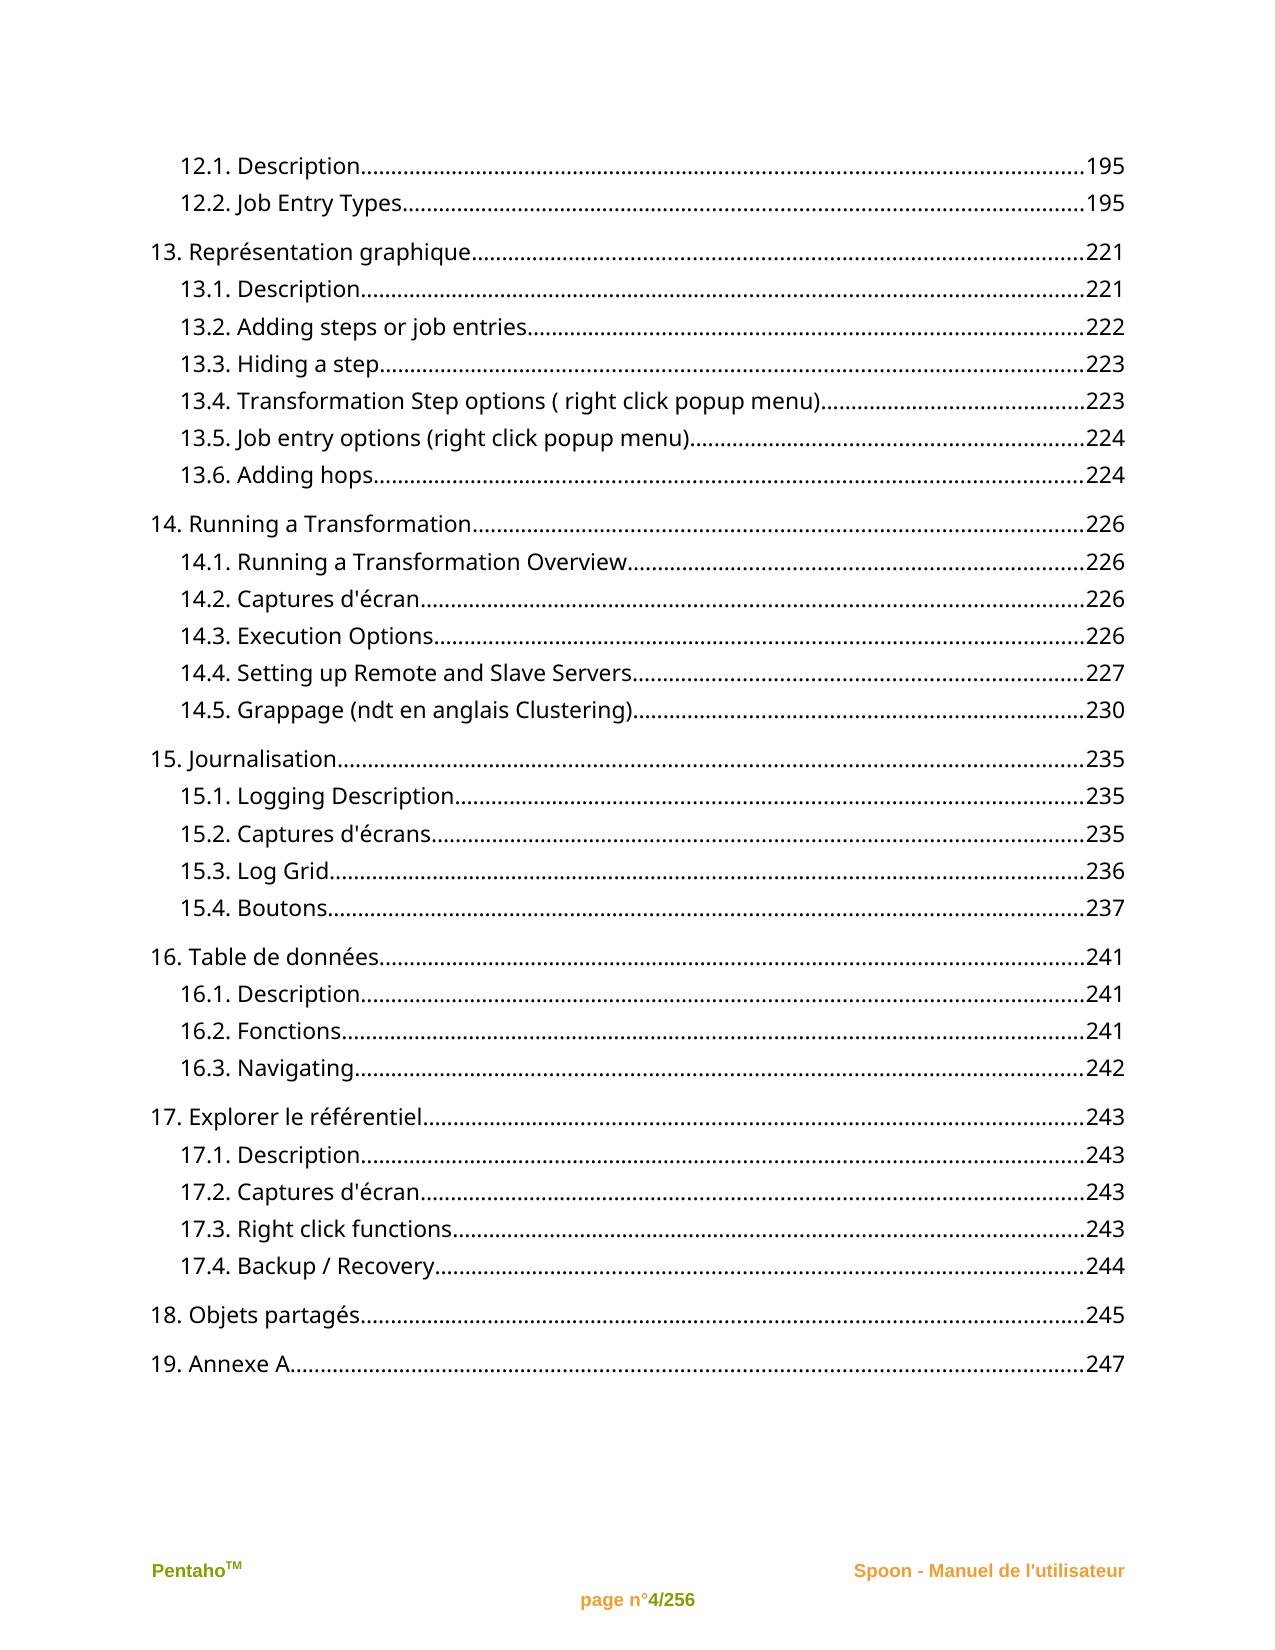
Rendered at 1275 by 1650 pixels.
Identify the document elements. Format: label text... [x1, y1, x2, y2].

text 15.4. Boutons 237 [179, 892, 1125, 923]
text 17. Explorer le référentiel 243 [150, 1101, 1125, 1133]
text 17.1. Description 243 [179, 1138, 1125, 1170]
text 13.5. Job entry options (right click popup menu) 224 [179, 422, 1125, 453]
text 17.2. Captures d'écran 243 [179, 1176, 1125, 1207]
text 13. Représentation graphique 221 [150, 236, 1125, 267]
text 15.3. Log Grid 236 [179, 855, 1125, 886]
text 16.2. Fonctions 241 [179, 1015, 1125, 1046]
text 15.2. Captures d'écrans 235 [179, 817, 1125, 849]
text 16.1. Description 241 [179, 978, 1125, 1009]
text 13.4. Transformation Step options ( right click popup menu) 223 [179, 385, 1125, 416]
text 14. Running a Transformation 226 [150, 508, 1125, 539]
text 14.4. Setting up Remote and Slave Servers 227 [179, 657, 1125, 688]
text 13.6. Adding hops 224 [179, 459, 1125, 491]
text 12.2. Job Entry Types 195 [179, 187, 1125, 218]
text 14.2. Captures d'écran 226 [179, 583, 1125, 614]
text 13.2. Adding steps or job entries 222 [179, 311, 1125, 342]
text 14.1. Running a Transformation Overview 226 [179, 545, 1125, 577]
text 16. Table de données 241 [150, 941, 1125, 972]
text 12.1. Description 195 [179, 150, 1125, 181]
text 17.3. Right click functions 243 [179, 1213, 1125, 1244]
text 18. Objets partagés 245 [150, 1299, 1125, 1330]
text 14.3. Execution Options 226 [179, 620, 1125, 651]
text 13.3. Hiding a step 223 [179, 348, 1125, 379]
text 16.3. Navigating 242 [179, 1052, 1125, 1084]
text 15.1. Logging Description 235 [179, 780, 1125, 812]
text 13.1. Description 221 [179, 273, 1125, 304]
text 14.5. Grappage (ndt en anglais Clustering) 230 [179, 694, 1125, 725]
text 19. Annexe A 247 [150, 1348, 1125, 1379]
text 17.4. Backup / Recovery 244 [179, 1250, 1125, 1281]
text 15. Journalisation 235 [150, 743, 1125, 774]
